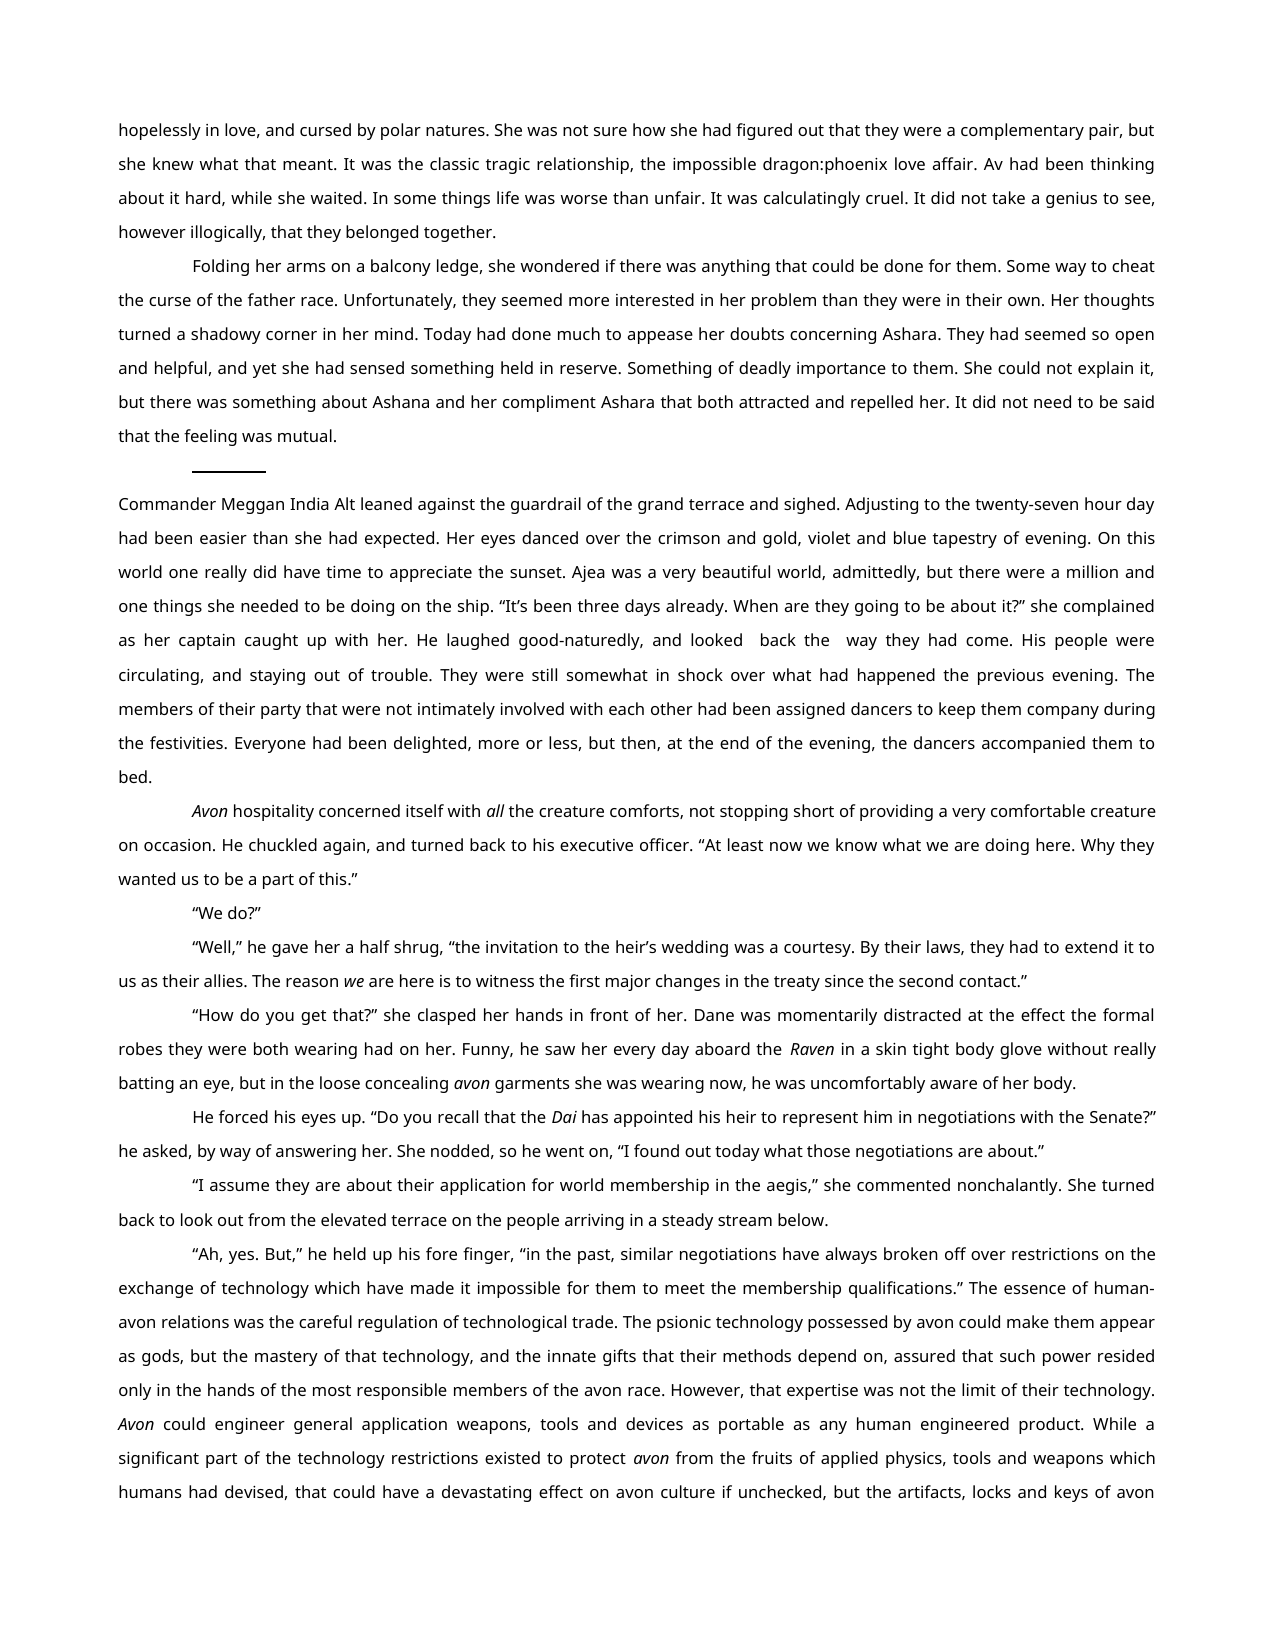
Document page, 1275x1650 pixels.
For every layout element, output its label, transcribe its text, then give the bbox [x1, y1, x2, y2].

text “We do?” [118, 902, 1157, 924]
text hopelessly in love, and cursed by polar natures. She was not sure how she had figured out that they were a complementary pair, but she knew what that meant. It was the classic tragic relationship, the impossible dragon:phoenix love affair. Av had been thinking about it hard, while she waited. In some things life was worse than unfair. It was calculatingly cruel. It did not take a genius to see, however illogically, that they belonged together. [118, 118, 1157, 243]
text “How do you get that?” she clasped her hands in front of her. Dane was momentarily distracted at the effect the formal robes they were both wearing had on her. Funny, he saw her every day aboard the Raven in a skin tight body glove without really batting an eye, but in the loose concealing avon garments she was wearing now, he was uncomfortably aware of her body. [118, 1004, 1157, 1094]
text He forced his eyes up. “Do you recall that the Dai has appointed his heir to represent him in negotiations with the Senate?” he asked, by way of answering her. She nodded, so he went on, “I found out today what those negotiations are about.” [118, 1106, 1157, 1163]
text Avon hospitality concerned itself with all the creature comforts, not stopping short of providing a very comfortable creature on occasion. He chuckled again, and turned back to his executive officer. “At least now we know what we are doing here. Why they wanted us to be a part of this.” [118, 799, 1157, 890]
text Commander Meggan India Alt leaned against the guardrail of the grand terrace and sighed. Adjusting to the twenty-seven hour day had been easier than she had expected. Her eyes danced over the crimson and gold, violet and blue tapestry of evening. On this world one really did have time to appreciate the sunset. Ajea was a very beautiful world, admittedly, but there were a million and one things she needed to be doing on the ship. “It’s been three days already. When are they going to be about it?” she complained as her captain caught up with her. He laughed good-naturedly, and looked back the way they had come. His people were circulating, and staying out of trouble. They were still somewhat in shock over what had happened the previous evening. The members of their party that were not intimately involved with each other had been assigned dancers to keep them company during the festivities. Everyone had been delighted, more or less, but then, at the end of the evening, the dancers accompanied them to bed. [118, 493, 1157, 788]
text “I assume they are about their application for world membership in the aegis,” she commented nonchalantly. She turned back to look out from the elevated terrace on the people arriving in a steady stream below. [118, 1174, 1157, 1231]
text “Well,” he gave her a half shrug, “the invitation to the heir’s wedding was a courtesy. By their laws, they had to extend it to us as their allies. The reason we are here is to witness the first major changes in the treaty since the second contact.” [118, 936, 1157, 992]
text Folding her arms on a balcony ledge, she wondered if there was anything that could be done for them. Some way to cheat the curse of the father race. Unfortunately, they seemed more interested in her problem than they were in their own. Her thoughts turned a shadowy corner in her mind. Today had done much to appease her doubts concerning Ashara. They had seemed so open and helpful, and yet she had sensed something held in reserve. Something of deadly importance to them. She could not explain it, but there was something about Ashana and her compliment Ashara that both attracted and repelled her. It did not need to be said that the feeling was mutual. [118, 254, 1157, 447]
text “Ah, yes. But,” he held up his fore finger, “in the past, similar negotiations have always broken off over restrictions on the exchange of technology which have made it impossible for them to meet the membership qualifications.” The essence of human-avon relations was the careful regulation of technological trade. The psionic technology possessed by avon could make them appear as gods, but the mastery of that technology, and the innate gifts that their methods depend on, assured that such power resided only in the hands of the most responsible members of the avon race. However, that expertise was not the limit of their technology. Avon could engineer general application weapons, tools and devices as portable as any human engineered product. While a significant part of the technology restrictions existed to protect avon from the fruits of applied physics, tools and weapons which humans had devised, that could have a devastating effect on avon culture if unchecked, but the artifacts, locks and keys of avon [118, 1242, 1157, 1503]
